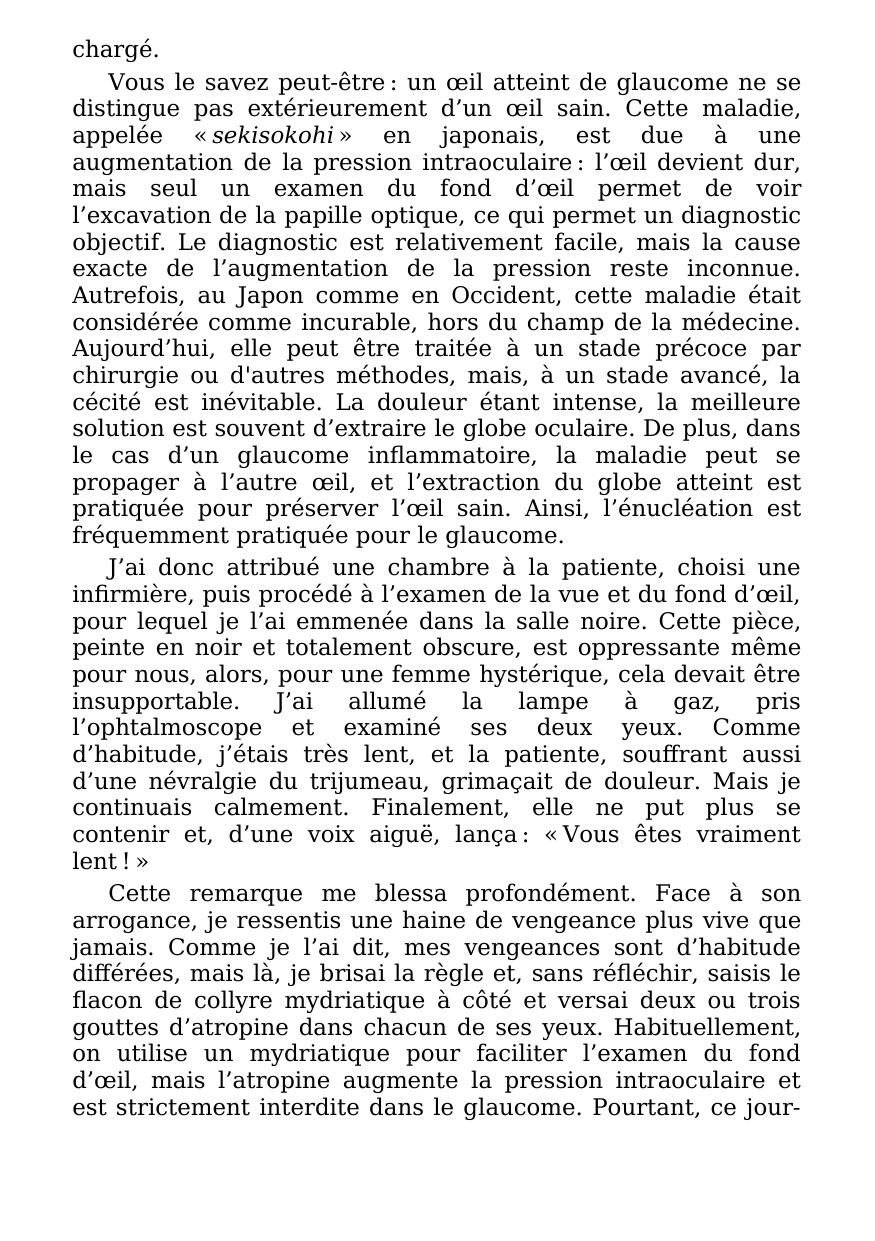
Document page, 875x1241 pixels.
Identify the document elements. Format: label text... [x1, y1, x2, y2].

text J’ai donc attribué une chambre à la patiente, choisi une infirmière, puis procédé à l’examen de la vue et du fond d’œil, pour lequel je l’ai emmenée dans la salle noire. Cette pièce, peinte en noir et totalement obscure, est oppressante même pour nous, alors, pour une femme hystérique, cela devait être insupportable. J’ai allumé la lampe à gaz, pris l’ophtalmoscope et examiné ses deux yeux. Comme d’habitude, j’étais très lent, et la patiente, souffrant aussi d’une névralgie du trijumeau, grimaçait de douleur. Mais je continuais calmement. Finalement, elle ne put plus se contenir et, d’une voix aiguë, lança : « Vous êtes vraiment lent ! » [72, 554, 802, 874]
text chargé. [72, 36, 802, 63]
text Vous le savez peut-être : un œil atteint de glaucome ne se distingue pas extérieurement d’un œil sain. Cette maladie, appelée « sekisokohi » en japonais, est due à une augmentation de la pression intraoculaire : l’œil devient dur, mais seul un examen du fond d’œil permet de voir l’excavation de la papille optique, ce qui permet un diagnostic objectif. Le diagnostic est relativement facile, mais la cause exacte de l’augmentation de la pression reste inconnue. Autrefois, au Japon comme en Occident, cette maladie était considérée comme incurable, hors du champ de la médecine. Aujourd’hui, elle peut être traitée à un stade précoce par chirurgie ou d'autres méthodes, mais, à un stade avancé, la cécité est inévitable. La douleur étant intense, la meilleure solution est souvent d’extraire le globe oculaire. De plus, dans le cas d’un glaucome inflammatoire, la maladie peut se propager à l’autre œil, et l’extraction du globe atteint est pratiquée pour préserver l’œil sain. Ainsi, l’énucléation est fréquemment pratiquée pour le glaucome. [72, 69, 802, 549]
text Cette remarque me blessa profondément. Face à son arrogance, je ressentis une haine de vengeance plus vive que jamais. Comme je l’ai dit, mes vengeances sont d’habitude différées, mais là, je brisai la règle et, sans réfléchir, saisis le flacon de collyre mydriatique à côté et versai deux ou trois gouttes d’atropine dans chacun de ses yeux. Habituellement, on utilise un mydriatique pour faciliter l’examen du fond d’œil, mais l’atropine augmente la pression intraoculaire et est strictement interdite dans le glaucome. Pourtant, ce jour- [72, 881, 802, 1121]
